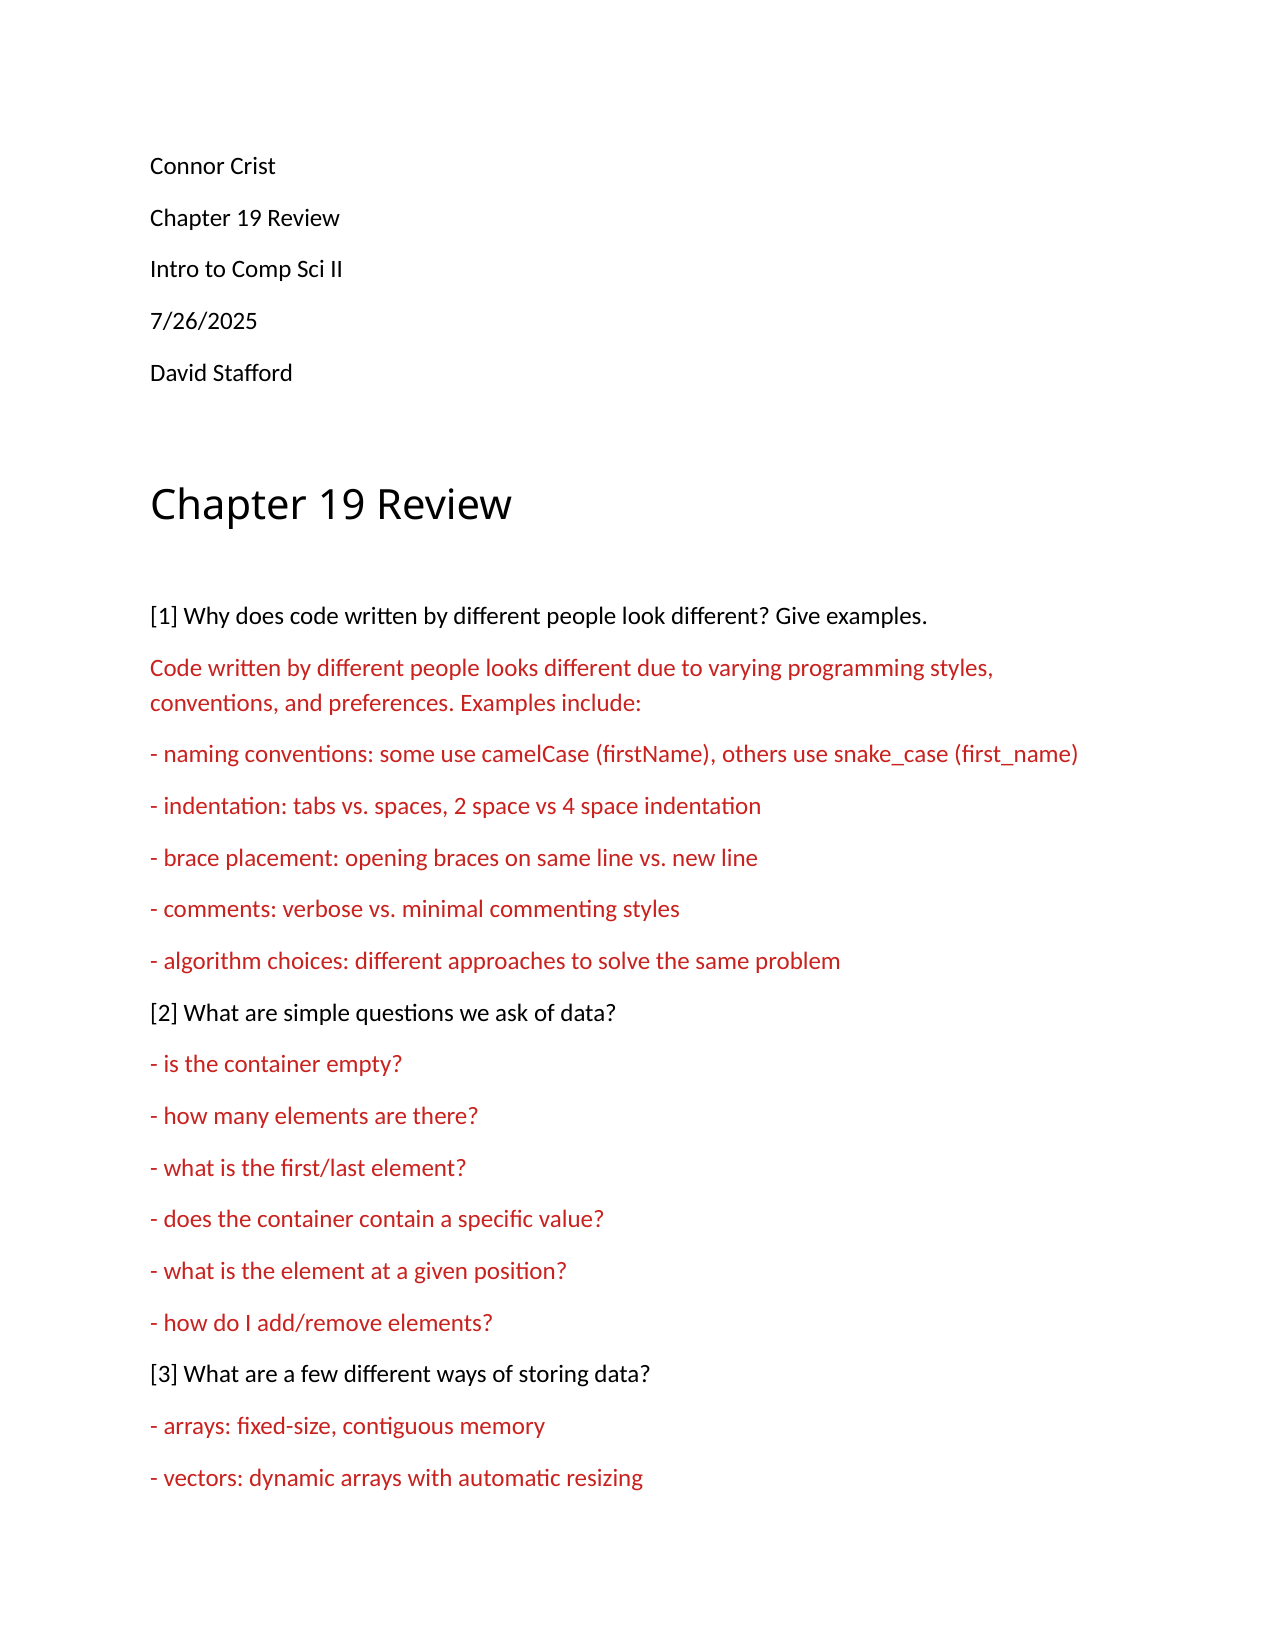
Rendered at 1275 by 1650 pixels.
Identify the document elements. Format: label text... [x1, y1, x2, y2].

text - how do I add/remove elements? [150, 1307, 1125, 1337]
text - brace placement: opening braces on same line vs. new line [150, 842, 1125, 872]
text [1] Why does code written by different people look different? Give examples. [150, 600, 1125, 631]
text - naming conventions: some use camelCase (firstName), others use snake_case (first_name) [150, 739, 1125, 769]
text - what is the element at a given position? [150, 1255, 1125, 1286]
text - arrays: fixed-size, contiguous memory [150, 1410, 1125, 1441]
text [3] What are a few different ways of storing data? [150, 1359, 1125, 1389]
text Code written by different people looks different due to varying programming styles, conventions, and preferences. Examples include: [150, 652, 1125, 717]
text - what is the first/last element? [150, 1152, 1125, 1182]
text - algorithm choices: different approaches to solve the same problem [150, 945, 1125, 976]
text - vectors: dynamic arrays with automatic resizing [150, 1462, 1125, 1492]
text - indentation: tabs vs. spaces, 2 space vs 4 space indentation [150, 790, 1125, 821]
subtitle Chapter 19 Review [150, 475, 1125, 532]
text - how many elements are there? [150, 1100, 1125, 1131]
text - comments: verbose vs. minimal commenting styles [150, 894, 1125, 924]
text - does the container contain a specific value? [150, 1204, 1125, 1234]
text [2] What are simple questions we ask of data? [150, 997, 1125, 1027]
text - is the container empty? [150, 1049, 1125, 1079]
